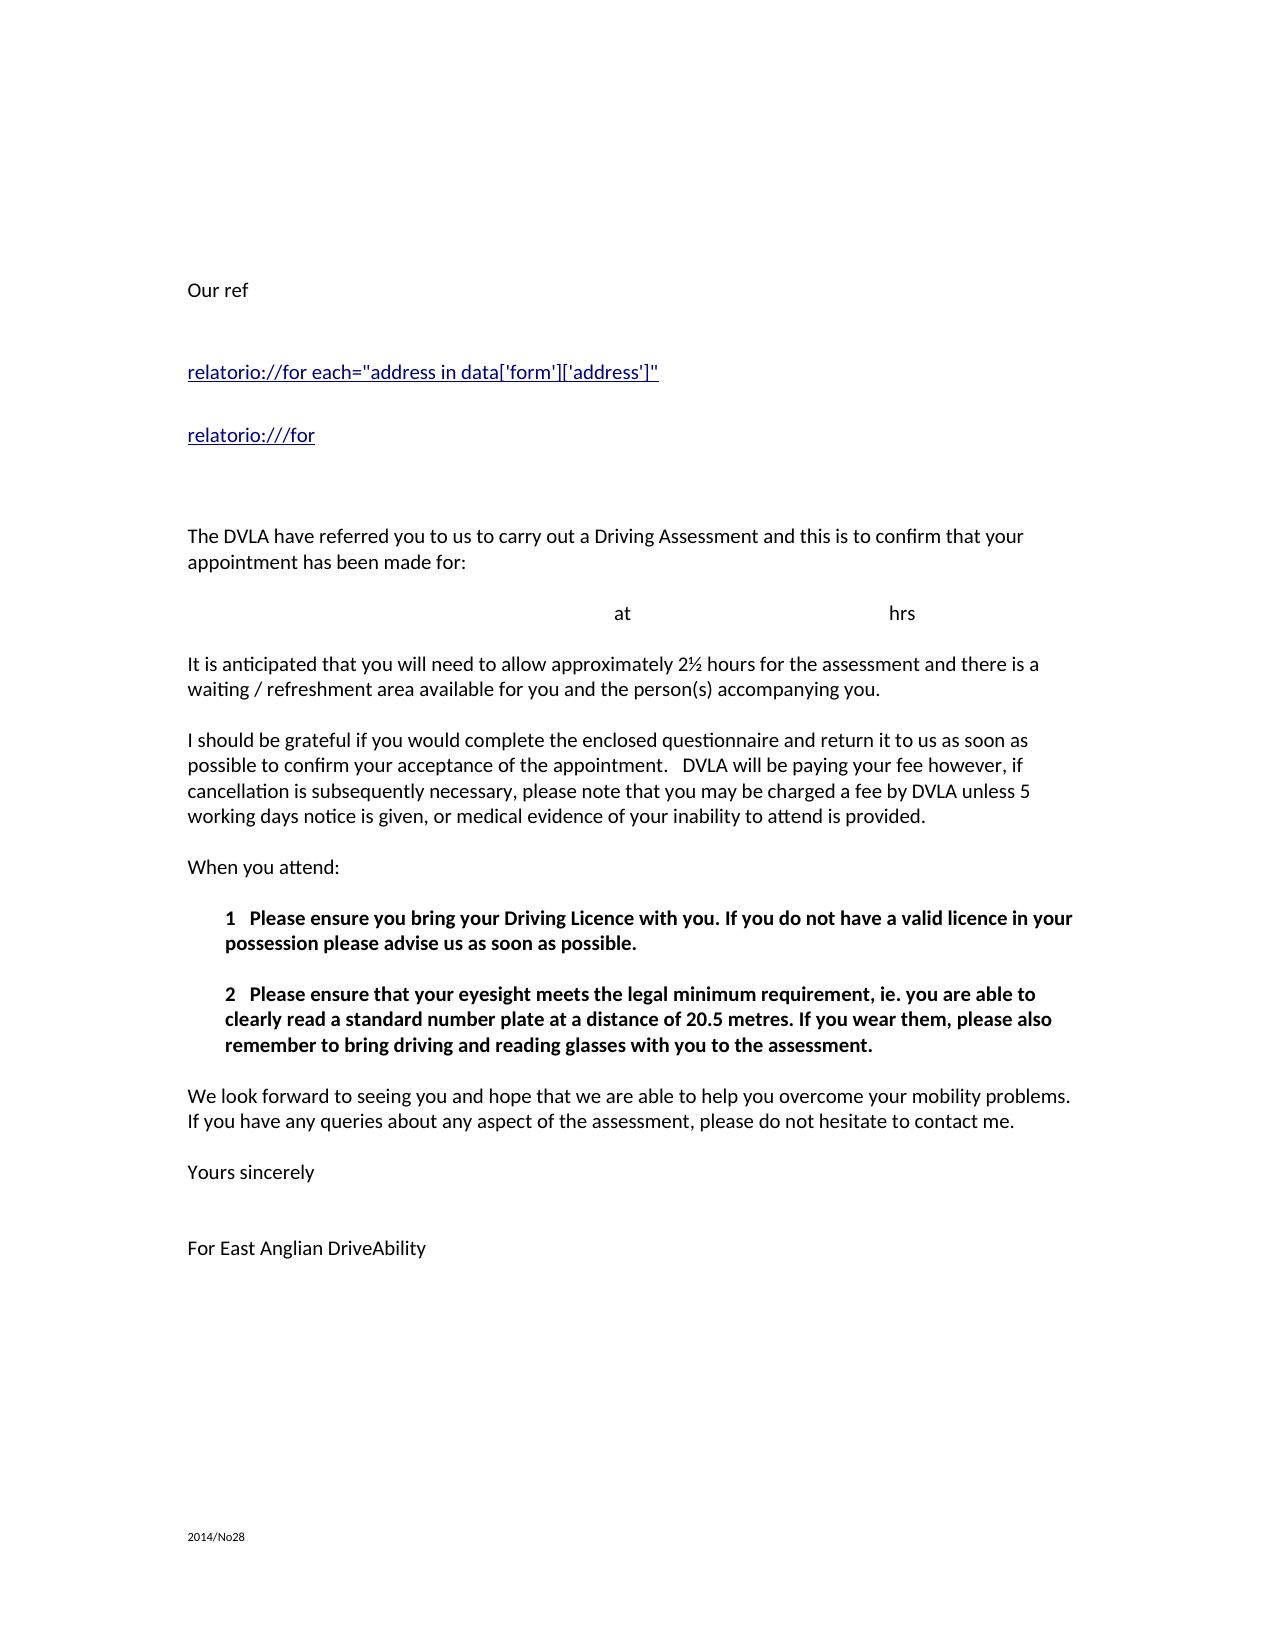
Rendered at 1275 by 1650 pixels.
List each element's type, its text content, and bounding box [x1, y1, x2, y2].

text <data['form']['title']> <data['form']['name']> [187, 328, 1087, 353]
text The DVLA have referred you to us to carry out a Driving Assessment and this is to confirm that your appointment has been made for: [187, 524, 1087, 574]
table_header relatorio://for each="address in data['form']['address']" [188, 353, 1087, 385]
text Yours sincerely [187, 1159, 1087, 1184]
text Our ref <data['form']['id']> [187, 277, 1087, 302]
text For East Anglian DriveAbility [187, 1235, 1087, 1261]
text 2 Please ensure that your eyesight meets the legal minimum requirement, ie. you are able to clearly read a standard number plate at a distance of 20.5 metres. If you wear them, please also remember to bring driving and reading glasses with you to the assessment. [225, 981, 1087, 1057]
text <time> [187, 302, 1087, 328]
text I should be grateful if you would complete the enclosed questionnaire and return it to us as soon as possible to confirm your acceptance of the appointment. DVLA will be paying your fee however, if cancellation is subsequently necessary, please note that you may be charged a fee by DVLA unless 5 working days notice is given, or medical evidence of your inability to attend is provided. [187, 727, 1087, 829]
text When you attend: [187, 854, 1087, 879]
text <data['form']['apmt_start_date']> at <data['form']['apmt_start_time']> hrs [187, 600, 1087, 625]
text We look forward to seeing you and hope that we are able to help you overcome your mobility problems. If you have any queries about any aspect of the assessment, please do not hesitate to contact me. [187, 1083, 1087, 1134]
text 1 Please ensure you bring your Driving Licence with you. If you do not have a valid licence in your possession please advise us as soon as possible. [225, 905, 1087, 956]
text It is anticipated that you will need to allow approximately 2½ hours for the assessment and there is a waiting / refreshment area available for you and the person(s) accompanying you. [187, 651, 1087, 702]
table_cell <address> [188, 385, 1087, 416]
text <data['form']['title_last_name']> [187, 473, 1087, 498]
table_cell relatorio:///for [188, 416, 1087, 447]
